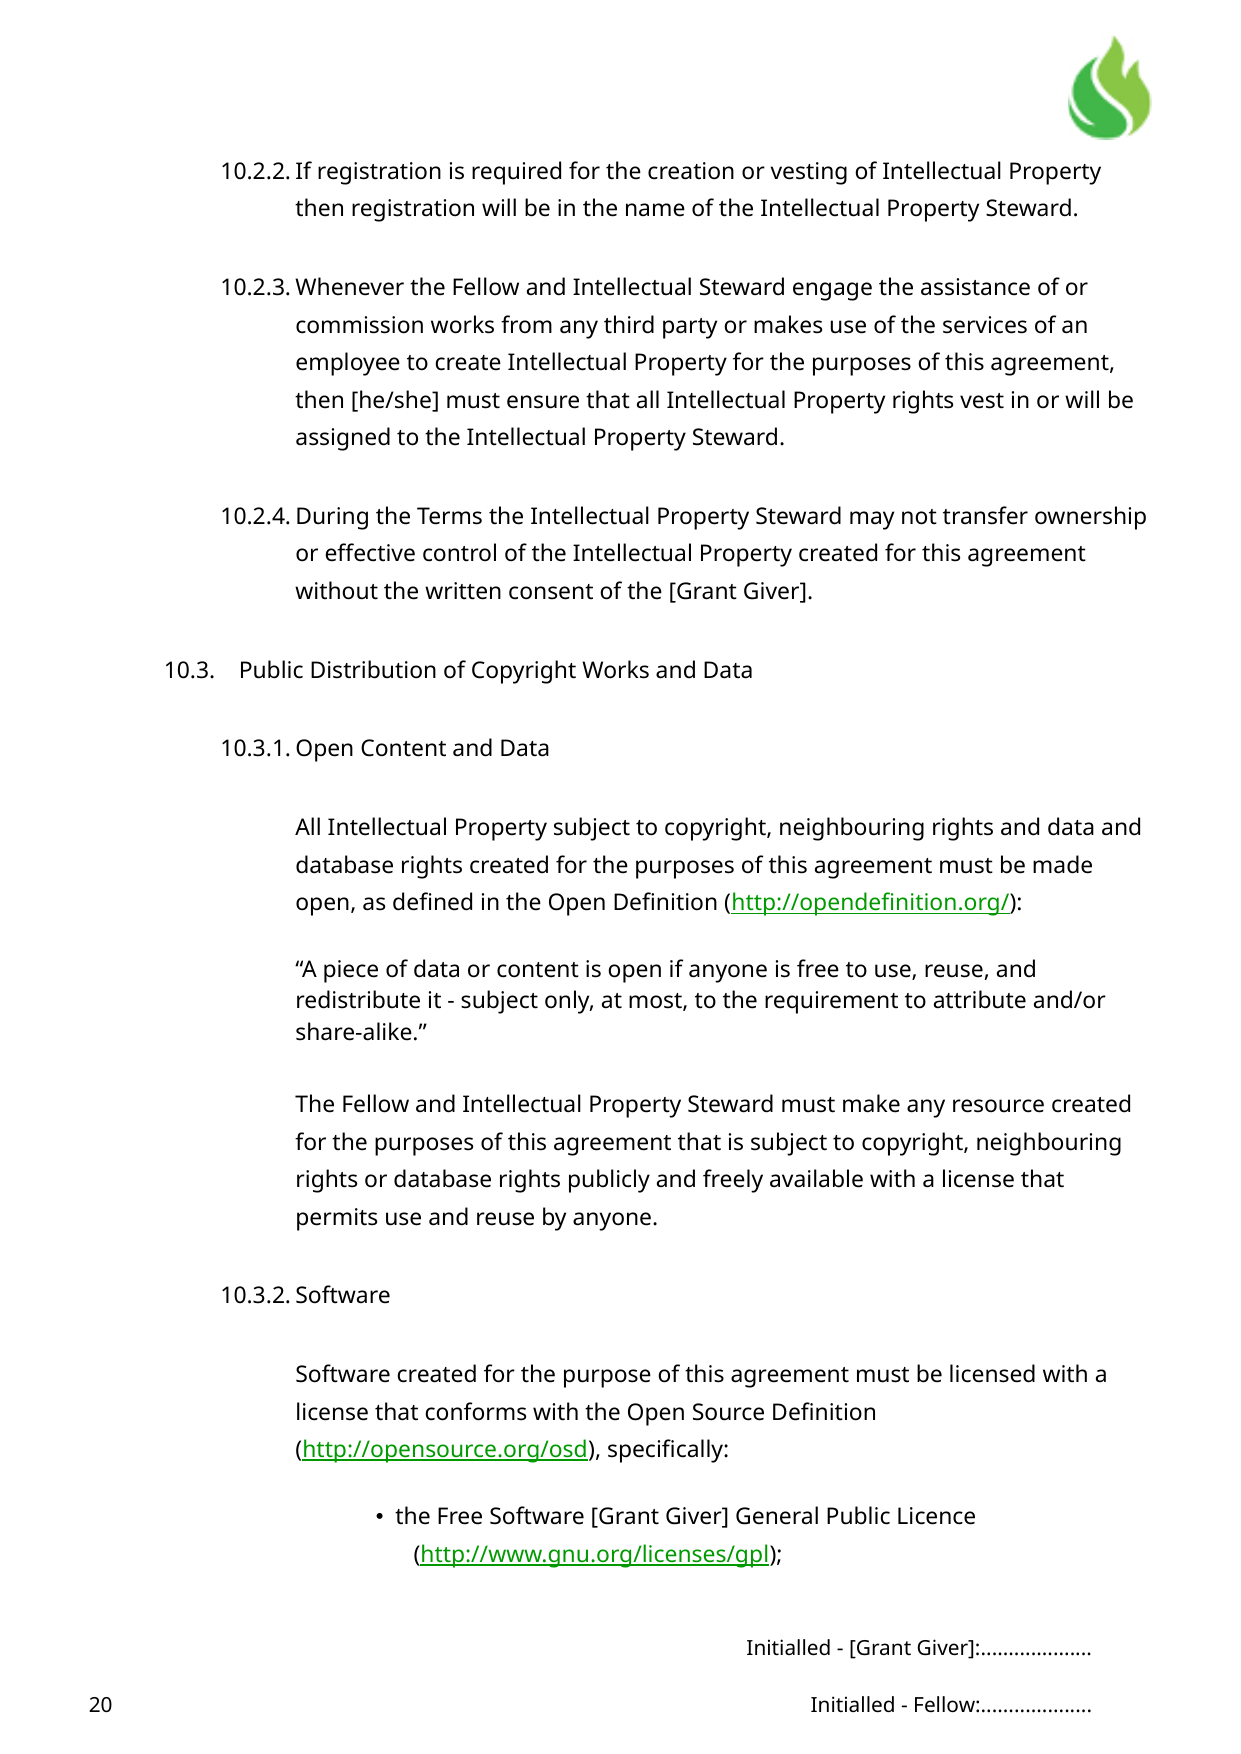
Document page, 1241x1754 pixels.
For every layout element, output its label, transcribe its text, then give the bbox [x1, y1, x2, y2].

subtitle Whenever the Fellow and Intellectual Steward engage the assistance of or commission works from any third party or makes use of the services of an employee to create Intellectual Property for the purposes of this agreement, then [he/she] must ensure that all Intellectual Property rights vest in or will be assigned to the Intellectual Property Steward. [220, 271, 1152, 452]
subtitle The Fellow and Intellectual Property Steward must make any resource created for the purposes of this agreement that is subject to copyright, neighbouring rights or database rights publicly and freely available with a license that permits use and reuse by anyone. [220, 1088, 1152, 1232]
subtitle the Free Software [Grant Giver] General Public Licence (http://www.gnu.org/licenses/gpl); [376, 1500, 1152, 1569]
subtitle All Intellectual Property subject to copyright, neighbouring rights and data and database rights created for the purposes of this agreement must be made open, as defined in the Open Definition (http://opendefinition.org/): [220, 811, 1152, 917]
subtitle Public Distribution of Copyright Works and Data [163, 653, 1152, 685]
subtitle Software created for the purpose of this agreement must be licensed with a license that conforms with the Open Source Definition (http://opensource.org/osd), specifically: [220, 1358, 1152, 1464]
subtitle Open Content and Data [220, 732, 1152, 763]
subtitle If registration is required for the creation or vesting of Intellectual Property then registration will be in the name of the Intellectual Property Steward. [220, 155, 1152, 223]
picture [1089, 35, 1152, 114]
list “A piece of data or content is open if anyone is free to use, reuse, and redistribute it - subject only, at most, to the requirement to attribute and/or share-alike.” [220, 953, 1152, 1047]
subtitle During the Terms the Intellectual Property Steward may not transfer ownership or effective control of the Intellectual Property created for this agreement without the written consent of the [Grant Giver]. [220, 500, 1152, 606]
subtitle Software [220, 1279, 1152, 1311]
